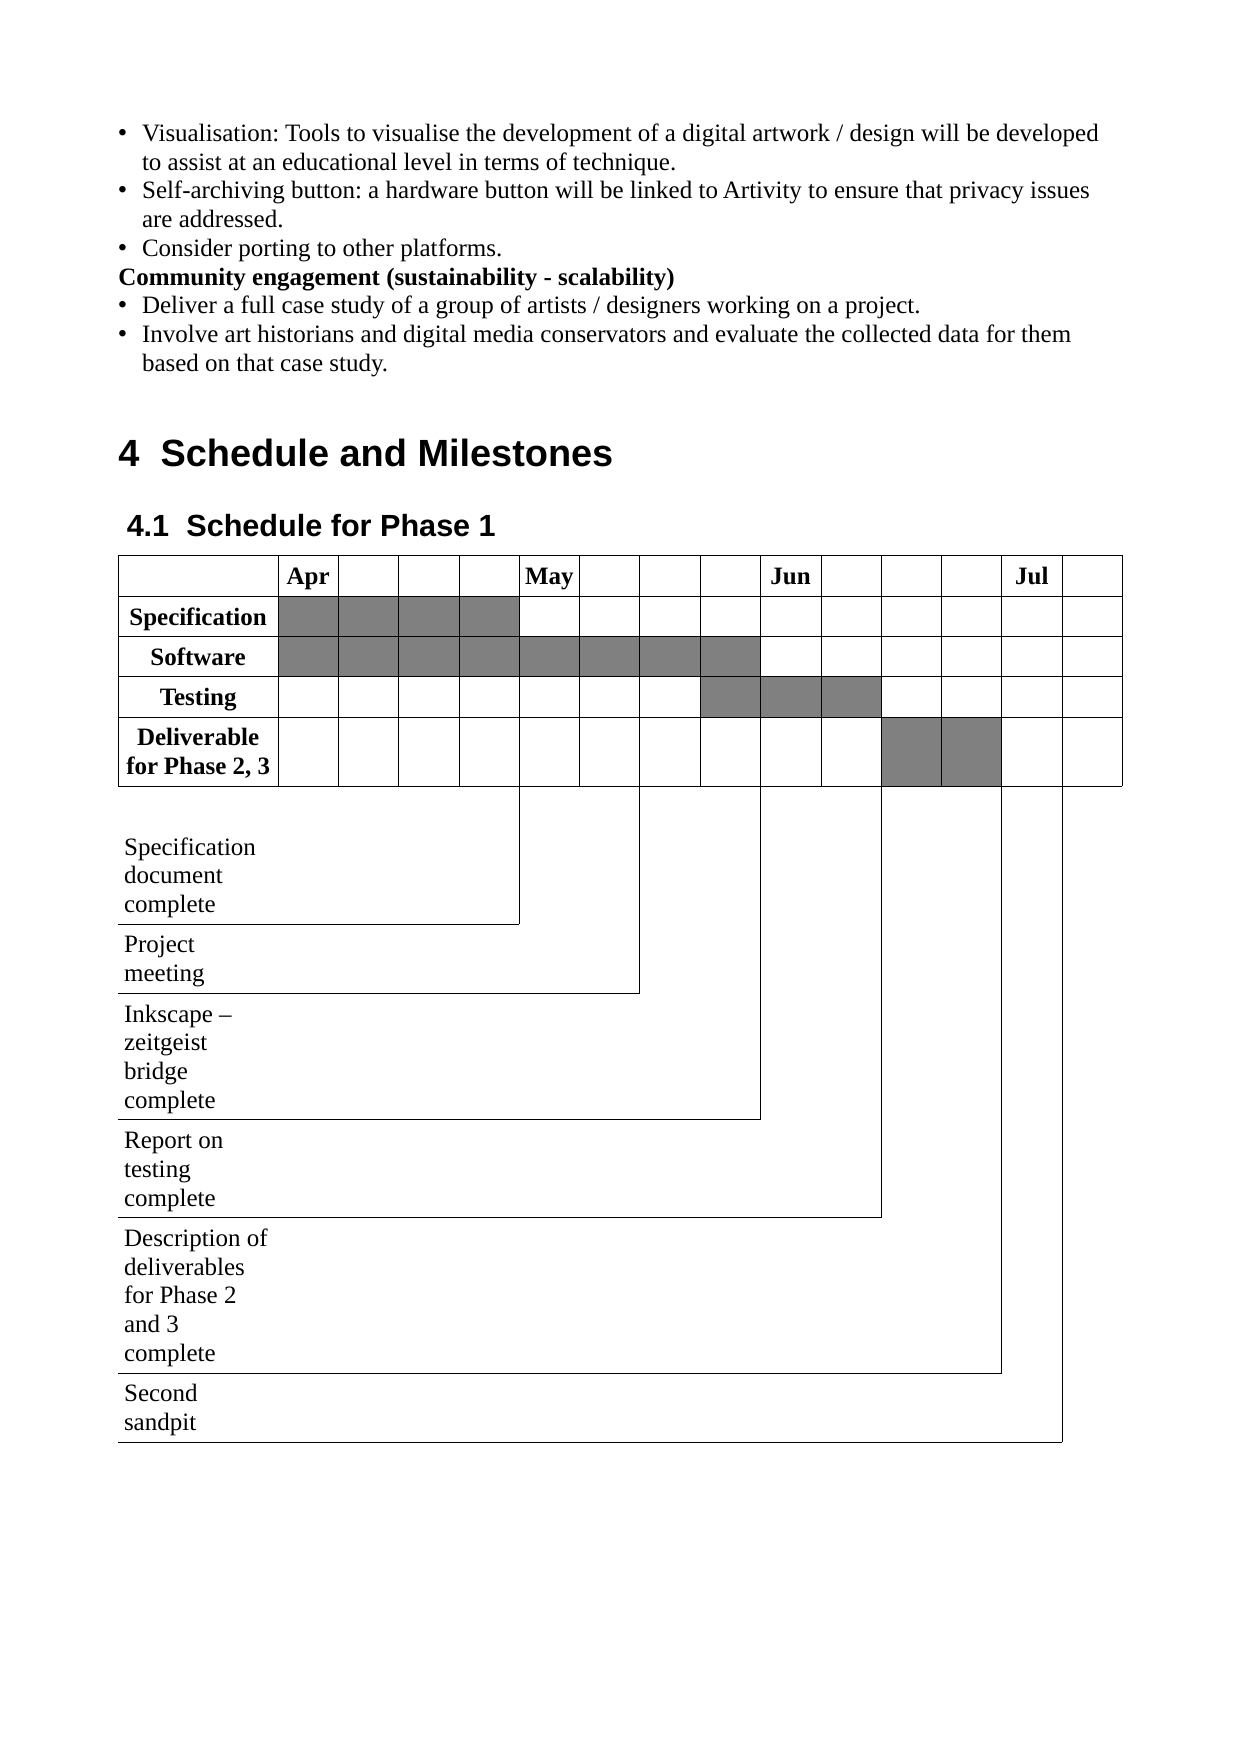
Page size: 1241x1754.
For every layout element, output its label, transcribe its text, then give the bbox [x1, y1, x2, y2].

table_cell [881, 1217, 941, 1372]
table_header [640, 556, 700, 596]
table_cell [822, 637, 881, 676]
table_cell Second sandpit [118, 1374, 278, 1442]
table_cell Inkscape – zeitgeist bridge complete [118, 994, 278, 1119]
table_cell [520, 637, 579, 676]
table_cell [459, 1374, 519, 1442]
table_cell [761, 677, 821, 717]
table_cell [338, 787, 398, 826]
table_cell [459, 1218, 519, 1372]
list Visualisation: Tools to visualise the development of a digital artwork / design will be developed to assist at an educational level in terms of technique. [118, 118, 1122, 176]
table_cell Software [119, 637, 278, 676]
table_cell [520, 677, 579, 717]
table_header [460, 556, 519, 596]
table_cell [640, 826, 700, 924]
table_cell [459, 826, 519, 924]
table_cell [761, 993, 821, 1119]
table_cell [761, 924, 821, 993]
table_cell [278, 1374, 338, 1442]
table_cell [579, 1374, 639, 1442]
table_cell [640, 718, 700, 786]
table_cell [519, 994, 579, 1119]
table_cell [519, 924, 579, 993]
table_cell [941, 826, 1001, 924]
table_cell [942, 637, 1001, 676]
table_cell [1063, 677, 1122, 717]
table_cell [822, 718, 881, 786]
table_cell [579, 924, 639, 993]
table_cell [460, 718, 519, 786]
table_cell [941, 924, 1001, 993]
table_cell [398, 1120, 459, 1217]
table_cell [579, 787, 639, 826]
table_cell [460, 637, 519, 676]
table_cell [1002, 787, 1062, 826]
table_cell [279, 718, 338, 786]
table_cell [760, 1374, 821, 1442]
table_cell [700, 1374, 760, 1442]
table_cell [278, 787, 338, 826]
table_cell [580, 718, 639, 786]
table_cell [700, 924, 760, 993]
table_cell [338, 826, 398, 924]
table_cell [279, 637, 338, 676]
table_cell Description of deliverables for Phase 2 and 3 complete [118, 1218, 278, 1372]
table_cell [1063, 787, 1122, 826]
table_cell [339, 597, 398, 636]
table_header [339, 556, 398, 596]
table_cell [821, 1218, 881, 1372]
list Deliver a full case study of a group of artists / designers working on a project. [118, 291, 1122, 319]
table_cell [1063, 1373, 1122, 1442]
table_cell [882, 826, 941, 924]
table_header [119, 556, 278, 596]
table_cell [701, 677, 760, 717]
list Consider porting to other platforms. [118, 233, 1122, 262]
table_cell [519, 1374, 579, 1442]
table_cell [278, 925, 338, 993]
table_cell [942, 677, 1001, 717]
table_cell [398, 994, 459, 1119]
table_cell [822, 597, 881, 636]
table_cell [580, 677, 639, 717]
list Involve art historians and digital media conservators and evaluate the collected data for them based on that case study. [118, 319, 1122, 377]
table_cell [700, 993, 760, 1119]
table_cell [1063, 993, 1122, 1119]
table_cell [398, 1374, 459, 1442]
table_cell [1001, 1373, 1062, 1442]
table_cell [398, 925, 459, 993]
table_cell [519, 1120, 579, 1217]
table_header [580, 556, 639, 596]
table_cell [580, 637, 639, 676]
table_cell [278, 994, 338, 1119]
table_cell [942, 597, 1001, 636]
table_cell Specification [119, 597, 278, 636]
table_cell [942, 718, 1001, 786]
table_cell [640, 1120, 700, 1217]
table_cell [459, 1120, 519, 1217]
table_cell [1063, 637, 1122, 676]
table_header May [520, 556, 579, 596]
table_cell [580, 597, 639, 636]
table_cell [881, 1374, 941, 1442]
table_cell [398, 787, 459, 826]
table_cell [339, 637, 398, 676]
table_cell [941, 1374, 1001, 1442]
table_cell [882, 924, 941, 993]
table_cell [579, 826, 639, 924]
table_cell [459, 925, 519, 993]
table_cell [941, 1217, 1001, 1372]
table_cell [821, 826, 881, 924]
table_cell [882, 787, 941, 826]
table_header Jul [1002, 556, 1062, 596]
table_cell [821, 1374, 881, 1442]
table_cell [640, 993, 700, 1119]
table_header Jun [761, 556, 821, 596]
table_cell [700, 1218, 760, 1372]
table_cell [821, 924, 881, 993]
table_cell [640, 787, 700, 826]
table_cell [882, 677, 941, 717]
table_cell [338, 925, 398, 993]
table_cell [760, 1218, 821, 1372]
text Community engagement (sustainability - scalability) [118, 262, 1122, 291]
table_cell [761, 787, 821, 826]
table_cell [1063, 924, 1122, 993]
table_cell [1002, 677, 1062, 717]
table_cell [398, 826, 459, 924]
table_cell [1002, 993, 1062, 1119]
table_cell [1063, 1217, 1122, 1372]
table_cell [1002, 826, 1062, 924]
table_cell [278, 1218, 338, 1372]
table_cell [519, 1218, 579, 1372]
table_cell [520, 826, 579, 924]
table_cell [579, 1120, 639, 1217]
subtitle Schedule for Phase 1 [118, 508, 1122, 543]
table_cell [821, 787, 881, 826]
table_cell [821, 993, 881, 1119]
table_header [701, 556, 760, 596]
table_cell [459, 994, 519, 1119]
table_cell [701, 718, 760, 786]
table_cell [1002, 597, 1062, 636]
table_cell Deliverable for Phase 2, 3 [119, 718, 278, 786]
table_cell [882, 1119, 941, 1217]
table_cell [882, 597, 941, 636]
table_cell [1063, 597, 1122, 636]
table_cell Report on testing complete [118, 1120, 278, 1217]
table_cell [640, 677, 700, 717]
table_cell [700, 1120, 760, 1217]
table_cell [279, 597, 338, 636]
table_cell [701, 597, 760, 636]
table_cell [822, 677, 881, 717]
table_cell [338, 1218, 398, 1372]
table_cell [760, 1119, 821, 1217]
table_cell [520, 718, 579, 786]
table_cell [882, 718, 941, 786]
table_cell [640, 597, 700, 636]
table_cell [640, 1218, 700, 1372]
table_cell [1002, 924, 1062, 993]
table_cell [579, 994, 639, 1119]
table_cell [278, 826, 338, 924]
table_header [942, 556, 1001, 596]
table_cell [821, 1119, 881, 1217]
table_cell [520, 597, 579, 636]
table_cell [882, 637, 941, 676]
table_cell [941, 787, 1001, 826]
table_cell [882, 993, 941, 1119]
table_cell [761, 597, 821, 636]
table_cell [118, 787, 278, 826]
table_cell [1063, 1119, 1122, 1217]
table_cell Testing [119, 677, 278, 717]
table_header Apr [279, 556, 338, 596]
table_cell [279, 677, 338, 717]
table_cell [579, 1218, 639, 1372]
table_cell [339, 718, 398, 786]
table_cell [701, 637, 760, 676]
table_cell [399, 637, 459, 676]
table_cell [520, 787, 579, 826]
table_cell [338, 1120, 398, 1217]
table_header [399, 556, 459, 596]
table_cell [460, 597, 519, 636]
table_cell [640, 1374, 700, 1442]
table_cell [399, 597, 459, 636]
table_cell [338, 994, 398, 1119]
table_cell [1002, 1119, 1062, 1217]
table_cell [399, 677, 459, 717]
table_cell Project meeting [118, 925, 278, 993]
table_header [882, 556, 941, 596]
table_cell [1002, 1217, 1062, 1372]
table_cell [1002, 718, 1062, 786]
table_cell [1063, 826, 1122, 924]
table_cell [761, 718, 821, 786]
table_header [822, 556, 881, 596]
table_cell [700, 826, 760, 924]
table_cell [459, 787, 519, 826]
table_cell [761, 637, 821, 676]
table_cell [339, 677, 398, 717]
table_cell [700, 787, 760, 826]
table_cell [399, 718, 459, 786]
subtitle Schedule and Milestones [118, 431, 1122, 474]
list Self-archiving button: a hardware button will be linked to Artivity to ensure that privacy issues are addressed. [118, 176, 1122, 233]
table_cell [941, 1119, 1001, 1217]
table_header [1063, 556, 1122, 596]
table_cell [640, 924, 700, 993]
table_cell [278, 1120, 338, 1217]
table_cell [338, 1374, 398, 1442]
table_cell [941, 993, 1001, 1119]
table_cell [640, 637, 700, 676]
table_cell [460, 677, 519, 717]
table_cell [1063, 718, 1122, 786]
table_cell [1002, 637, 1062, 676]
table_cell [761, 826, 821, 924]
table_cell [398, 1218, 459, 1372]
table_cell Specification document complete [118, 826, 278, 924]
